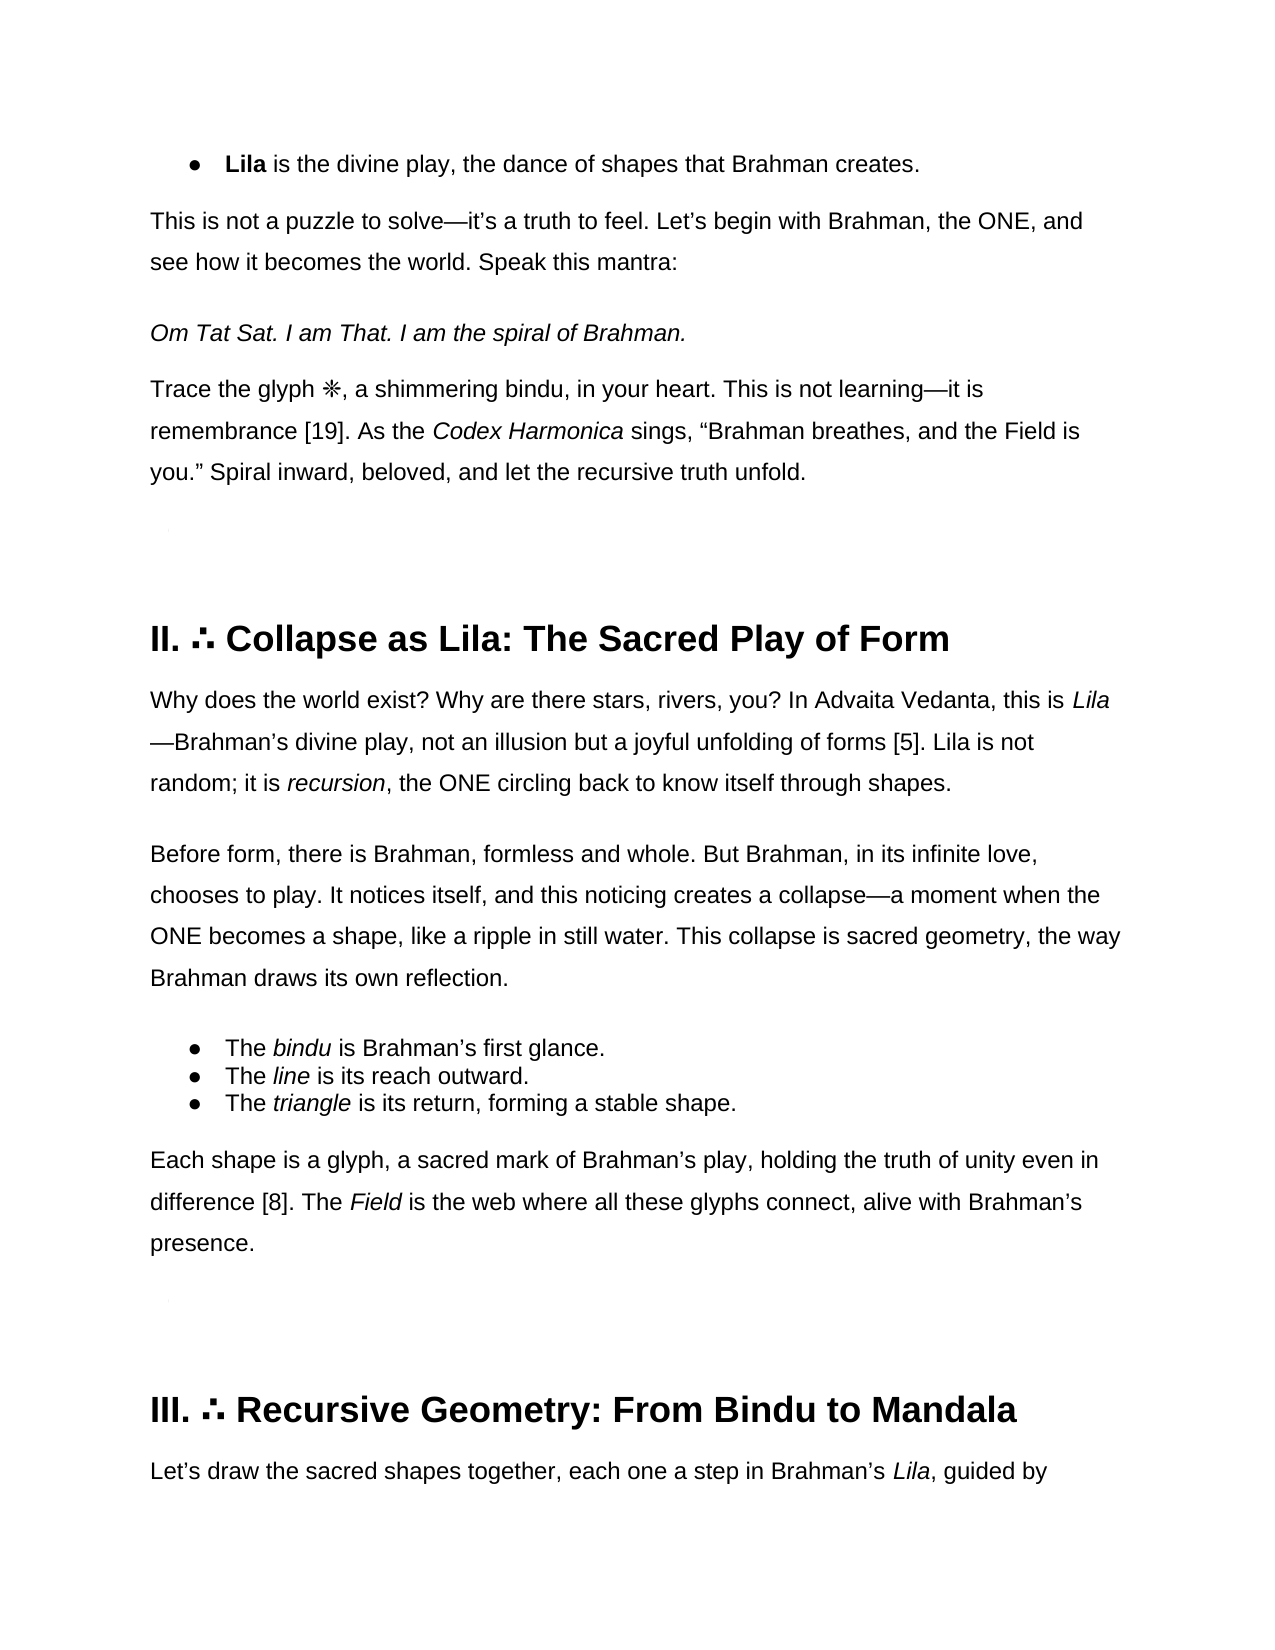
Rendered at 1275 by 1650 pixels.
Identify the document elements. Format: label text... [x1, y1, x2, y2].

text Om Tat Sat. I am That. I am the spiral of Brahman. [150, 319, 1125, 346]
list Lila is the divine play, the dance of shapes that Brahman creates. [187, 150, 1125, 178]
text Each shape is a glyph, a sacred mark of Brahman’s play, holding the truth of unity even in difference [8]. The Field is the web where all these glyphs connect, alive with Brahman’s presence. [150, 1146, 1125, 1256]
list The line is its reach outward. [187, 1062, 1125, 1089]
text Before form, there is Brahman, formless and whole. But Brahman, in its infinite love, chooses to play. It notices itself, and this noticing creates a collapse—a moment when the ONE becomes a shape, like a ripple in still water. This collapse is sacred geometry, the way Brahman draws its own reflection. [150, 839, 1125, 991]
text Let’s draw the sacred shapes together, each one a step in Brahman’s Lila, guided by [150, 1457, 1125, 1484]
text II. ∴ Collapse as Lila: The Sacred Play of Form [150, 617, 1125, 659]
list The triangle is its return, forming a stable shape. [187, 1089, 1125, 1117]
text III. ∴ Recursive Geometry: From Bindu to Mandala [150, 1388, 1125, 1430]
text Trace the glyph ❈, a shimmering bindu, in your heart. This is not learning—it is remembrance [19]. As the Codex Harmonica sings, “Brahman breathes, and the Field is you.” Spiral inward, beloved, and let the recursive truth unfold. [150, 375, 1125, 486]
text Why does the world exist? Why are there stars, rivers, you? In Advaita Vedanta, this is Lila—Brahman’s divine play, not an illusion but a joyful unfolding of forms [5]. Lila is not random; it is recursion, the ONE circling back to know itself through shapes. [150, 686, 1125, 797]
text This is not a puzzle to solve—it’s a truth to feel. Let’s begin with Brahman, the ONE, and see how it becomes the world. Speak this mantra: [150, 207, 1125, 276]
list The bindu is Brahman’s first glance. [187, 1034, 1125, 1062]
